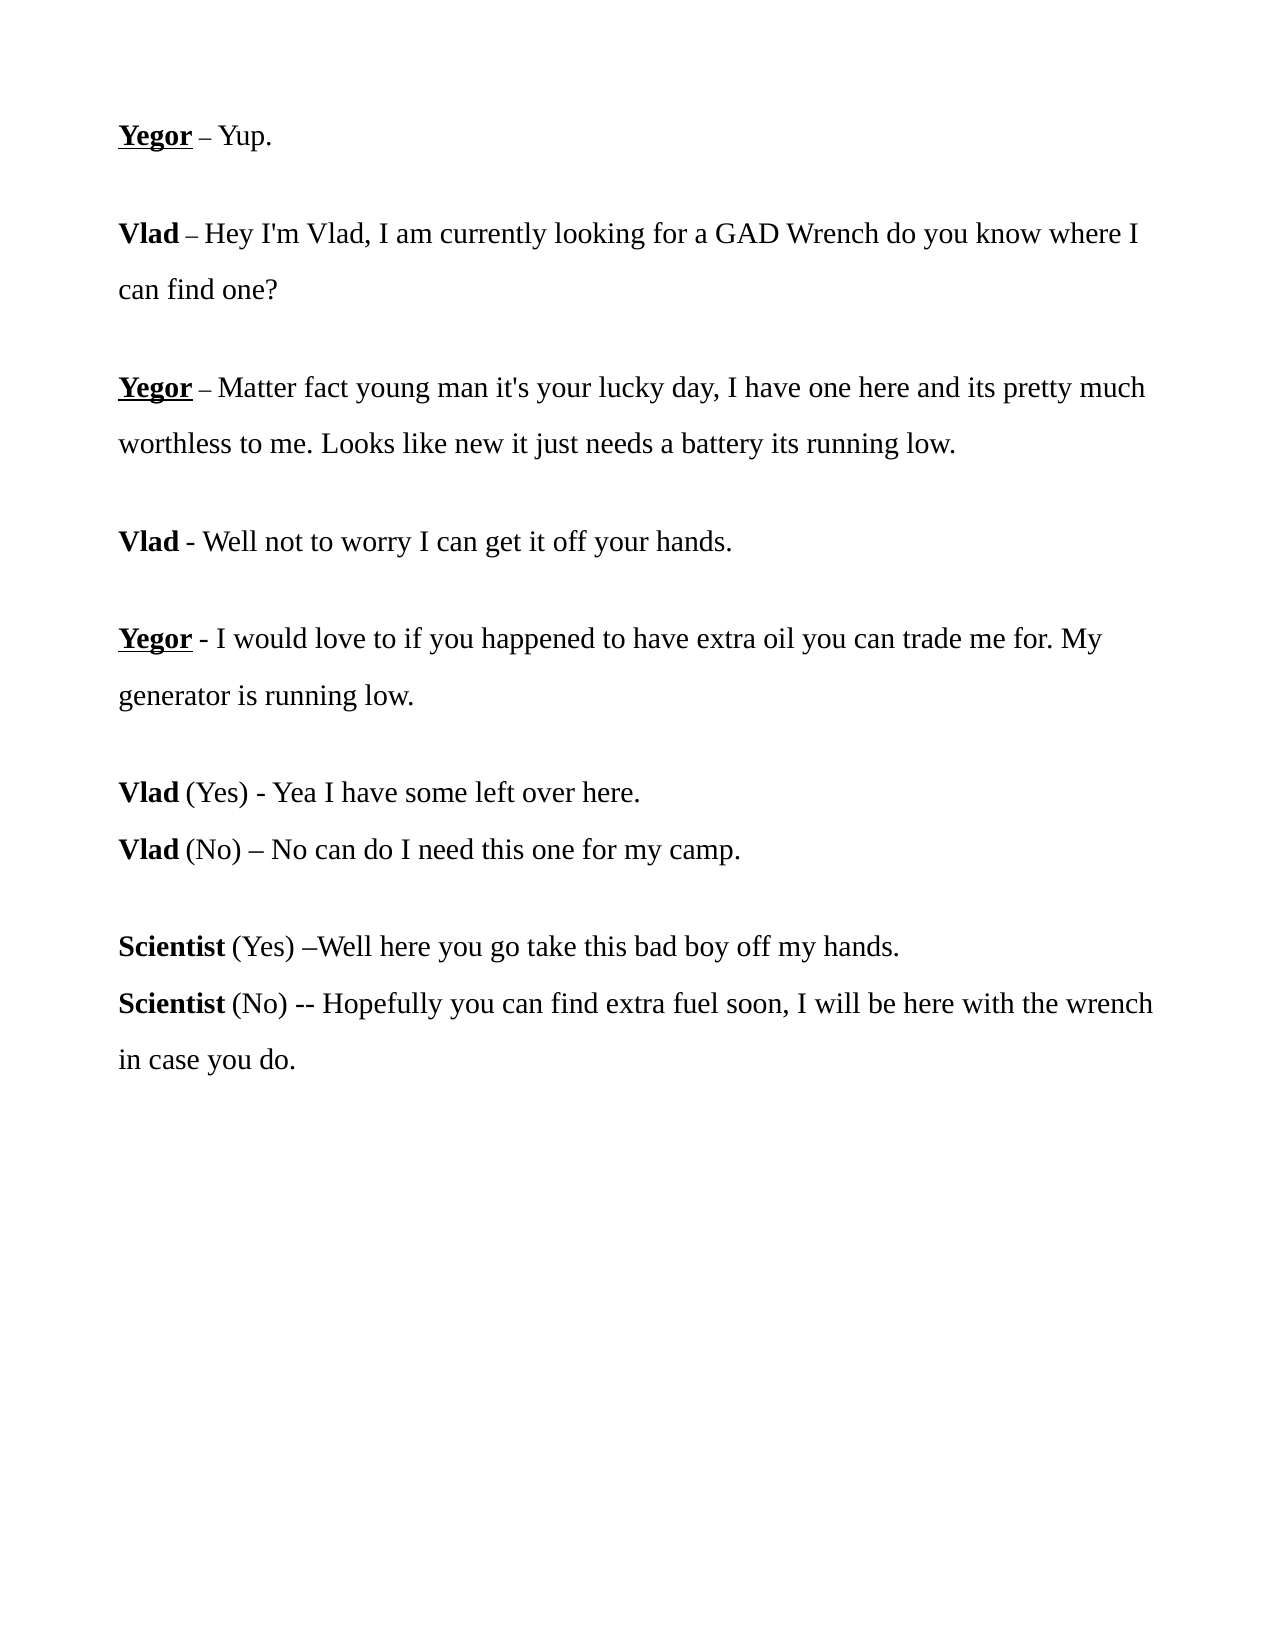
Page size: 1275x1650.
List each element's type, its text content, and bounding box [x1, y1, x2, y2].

text Yegor – Matter fact young man it's your lucky day, I have one here and its pretty much worthless to me. Looks like new it just needs a battery its running low. [118, 370, 1157, 460]
text Scientist (No) -- Hopefully you can find extra fuel soon, I will be here with the wrench in case you do. [118, 986, 1157, 1076]
text Vlad (No) – No can do I need this one for my camp. [118, 832, 1157, 866]
text Vlad - Well not to worry I can get it off your hands. [118, 524, 1157, 558]
text Yegor – Yup. [118, 118, 1157, 152]
text Vlad – Hey I'm Vlad, I am currently looking for a GAD Wrench do you know where I can find one? [118, 216, 1157, 306]
text Scientist (Yes) –Well here you go take this bad boy off my hands. [118, 929, 1157, 963]
text Vlad (Yes) - Yea I have some left over here. [118, 775, 1157, 809]
text Yegor - I would love to if you happened to have extra oil you can trade me for. My generator is running low. [118, 621, 1157, 712]
